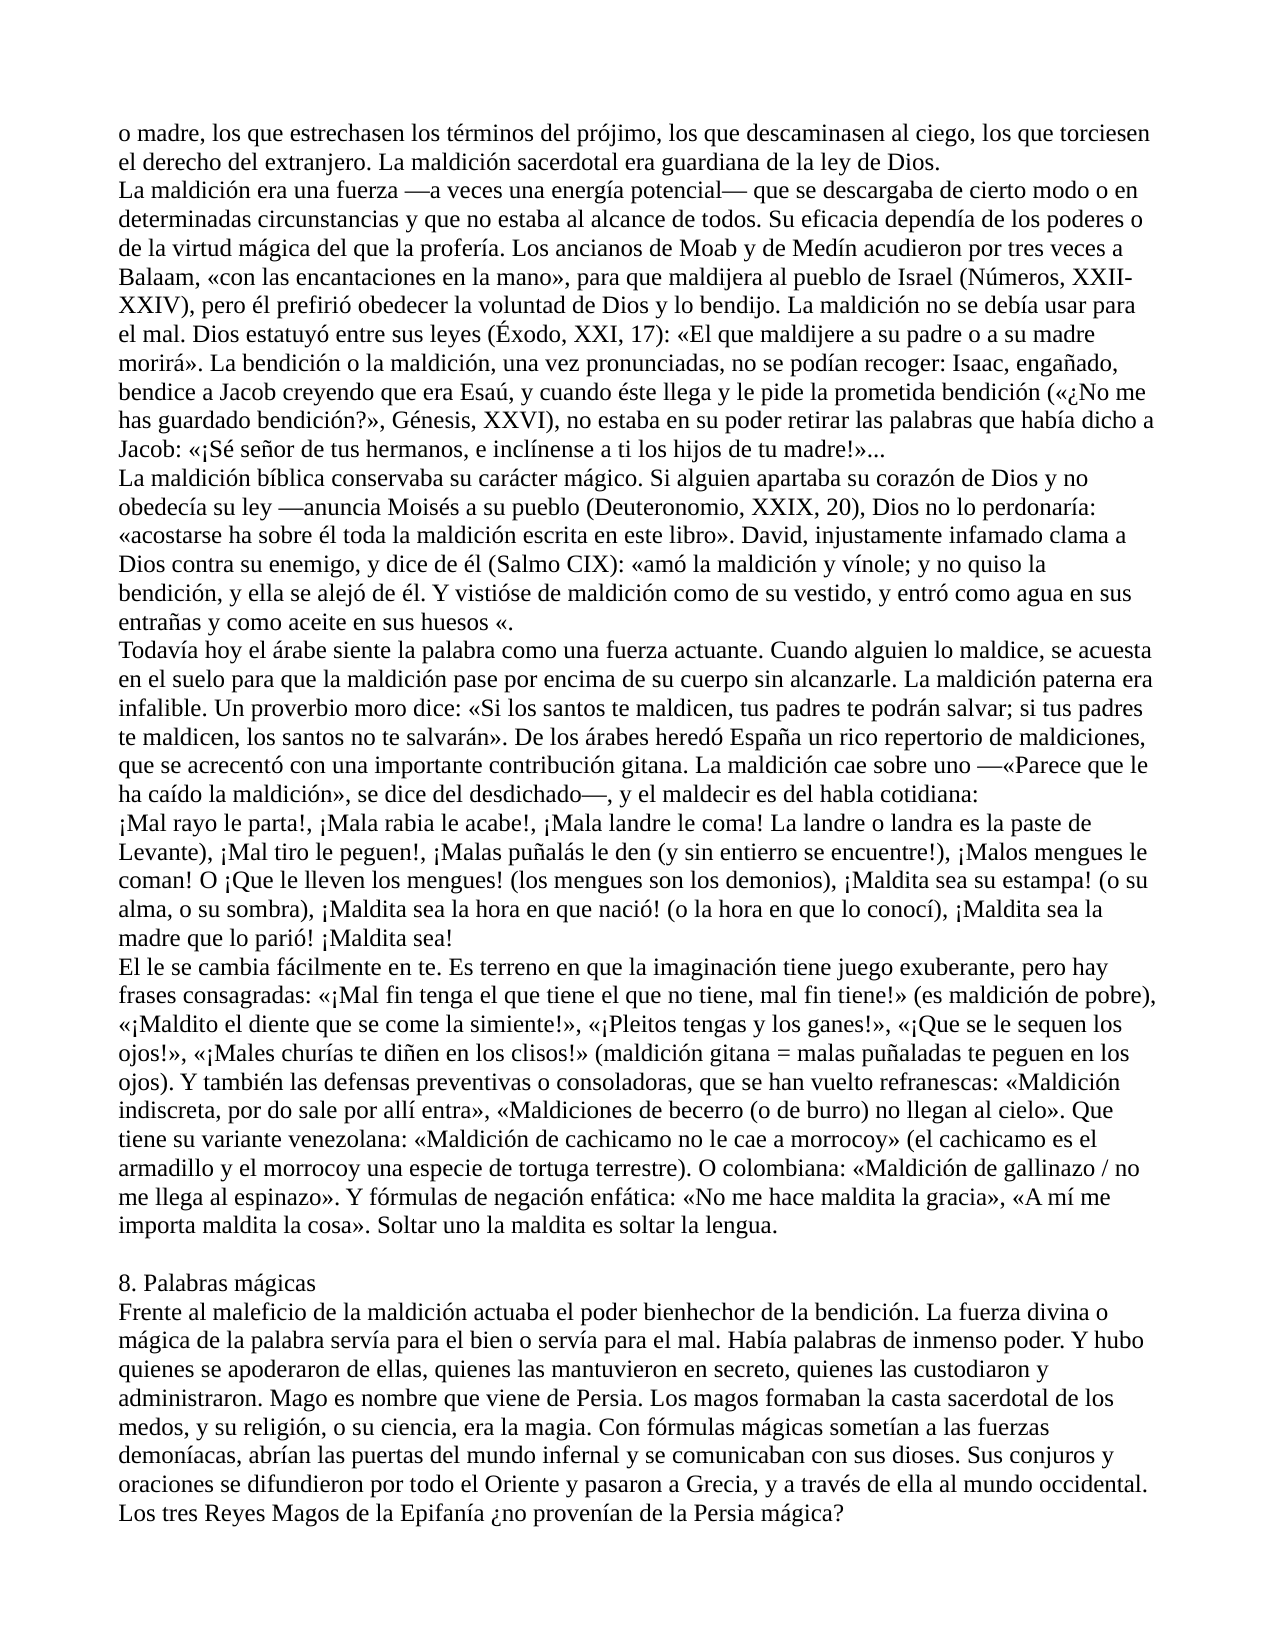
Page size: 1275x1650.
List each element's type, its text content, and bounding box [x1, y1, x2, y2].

text La maldición era una fuerza —a veces una energía potencial— que se descargaba de cierto modo o en determinadas circunstancias y que no estaba al alcance de todos. Su eficacia dependía de los poderes o de la virtud mágica del que la profería. Los ancianos de Moab y de Medín acudieron por tres veces a Balaam, «con las encantaciones en la mano», para que maldijera al pueblo de Israel (Números, XXII-XXIV), pero él prefirió obedecer la voluntad de Dios y lo bendijo. La maldición no se debía usar para el mal. Dios estatuyó entre sus leyes (Éxodo, XXI, 17): «El que maldijere a su padre o a su madre morirá». La bendición o la maldición, una vez pronunciadas, no se podían recoger: Isaac, engañado, bendice a Jacob creyendo que era Esaú, y cuando éste llega y le pide la prometida bendición («¿No me has guardado bendición?», Génesis, XXVI), no estaba en su poder retirar las palabras que había dicho a Jacob: «¡Sé señor de tus hermanos, e inclínense a ti los hijos de tu madre!»... [118, 176, 1157, 463]
text Todavía hoy el árabe siente la palabra como una fuerza actuante. Cuando alguien lo maldice, se acuesta en el suelo para que la maldición pase por encima de su cuerpo sin alcanzarle. La maldición paterna era infalible. Un proverbio moro dice: «Si los santos te maldicen, tus padres te podrán salvar; si tus padres te maldicen, los santos no te salvarán». De los árabes heredó España un rico repertorio de maldiciones, que se acrecentó con una importante contribución gitana. La maldición cae sobre uno —«Parece que le ha caído la maldición», se dice del desdichado—, y el maldecir es del habla cotidiana: [118, 636, 1157, 808]
text o madre, los que estrechasen los términos del prójimo, los que descaminasen al ciego, los que torciesen el derecho del extranjero. La maldición sacerdotal era guardiana de la ley de Dios. [118, 118, 1157, 176]
text ¡Mal rayo le parta!, ¡Mala rabia le acabe!, ¡Mala landre le coma! La landre o landra es la paste de Levante), ¡Mal tiro le peguen!, ¡Malas puñalás le den (y sin entierro se encuentre!), ¡Malos mengues le coman! O ¡Que le lleven los mengues! (los mengues son los demonios), ¡Maldita sea su estampa! (o su alma, o su sombra), ¡Maldita sea la hora en que nació! (o la hora en que lo conocí), ¡Maldita sea la madre que lo parió! ¡Maldita sea! [118, 808, 1157, 952]
text 8. Palabras mágicas [118, 1268, 1157, 1297]
text La maldición bíblica conservaba su carácter mágico. Si alguien apartaba su corazón de Dios y no obedecía su ley —anuncia Moisés a su pueblo (Deuteronomio, XXIX, 20), Dios no lo perdonaría: «acostarse ha sobre él toda la maldición escrita en este libro». David, injustamente infamado clama a Dios contra su enemigo, y dice de él (Salmo CIX): «amó la maldición y vínole; y no quiso la bendición, y ella se alejó de él. Y vistióse de maldición como de su vestido, y entró como agua en sus entrañas y como aceite en sus huesos «. [118, 463, 1157, 636]
text Frente al maleficio de la maldición actuaba el poder bienhechor de la bendición. La fuerza divina o mágica de la palabra servía para el bien o servía para el mal. Había palabras de inmenso poder. Y hubo quienes se apoderaron de ellas, quienes las mantuvieron en secreto, quienes las custodiaron y administraron. Mago es nombre que viene de Persia. Los magos formaban la casta sacerdotal de los medos, y su religión, o su ciencia, era la magia. Con fórmulas mágicas sometían a las fuerzas demoníacas, abrían las puertas del mundo infernal y se comunicaban con sus dioses. Sus conjuros y oraciones se difundieron por todo el Oriente y pasaron a Grecia, y a través de ella al mundo occidental. Los tres Reyes Magos de la Epifanía ¿no provenían de la Persia mágica? [118, 1297, 1157, 1527]
text El le se cambia fácilmente en te. Es terreno en que la imaginación tiene juego exuberante, pero hay frases consagradas: «¡Mal fin tenga el que tiene el que no tiene, mal fin tiene!» (es maldición de pobre), «¡Maldito el diente que se come la simiente!», «¡Pleitos tengas y los ganes!», «¡Que se le sequen los ojos!», «¡Males churías te diñen en los clisos!» (maldición gitana = malas puñaladas te peguen en los ojos). Y también las defensas preventivas o consoladoras, que se han vuelto refranescas: «Maldición indiscreta, por do sale por allí entra», «Maldiciones de becerro (o de burro) no llegan al cielo». Que tiene su variante venezolana: «Maldición de cachicamo no le cae a morrocoy» (el cachicamo es el armadillo y el morrocoy una especie de tortuga terrestre). O colombiana: «Maldición de gallinazo / no me llega al espinazo». Y fórmulas de negación enfática: «No me hace maldita la gracia», «A mí me importa maldita la cosa». Soltar uno la maldita es soltar la lengua. [118, 952, 1157, 1239]
